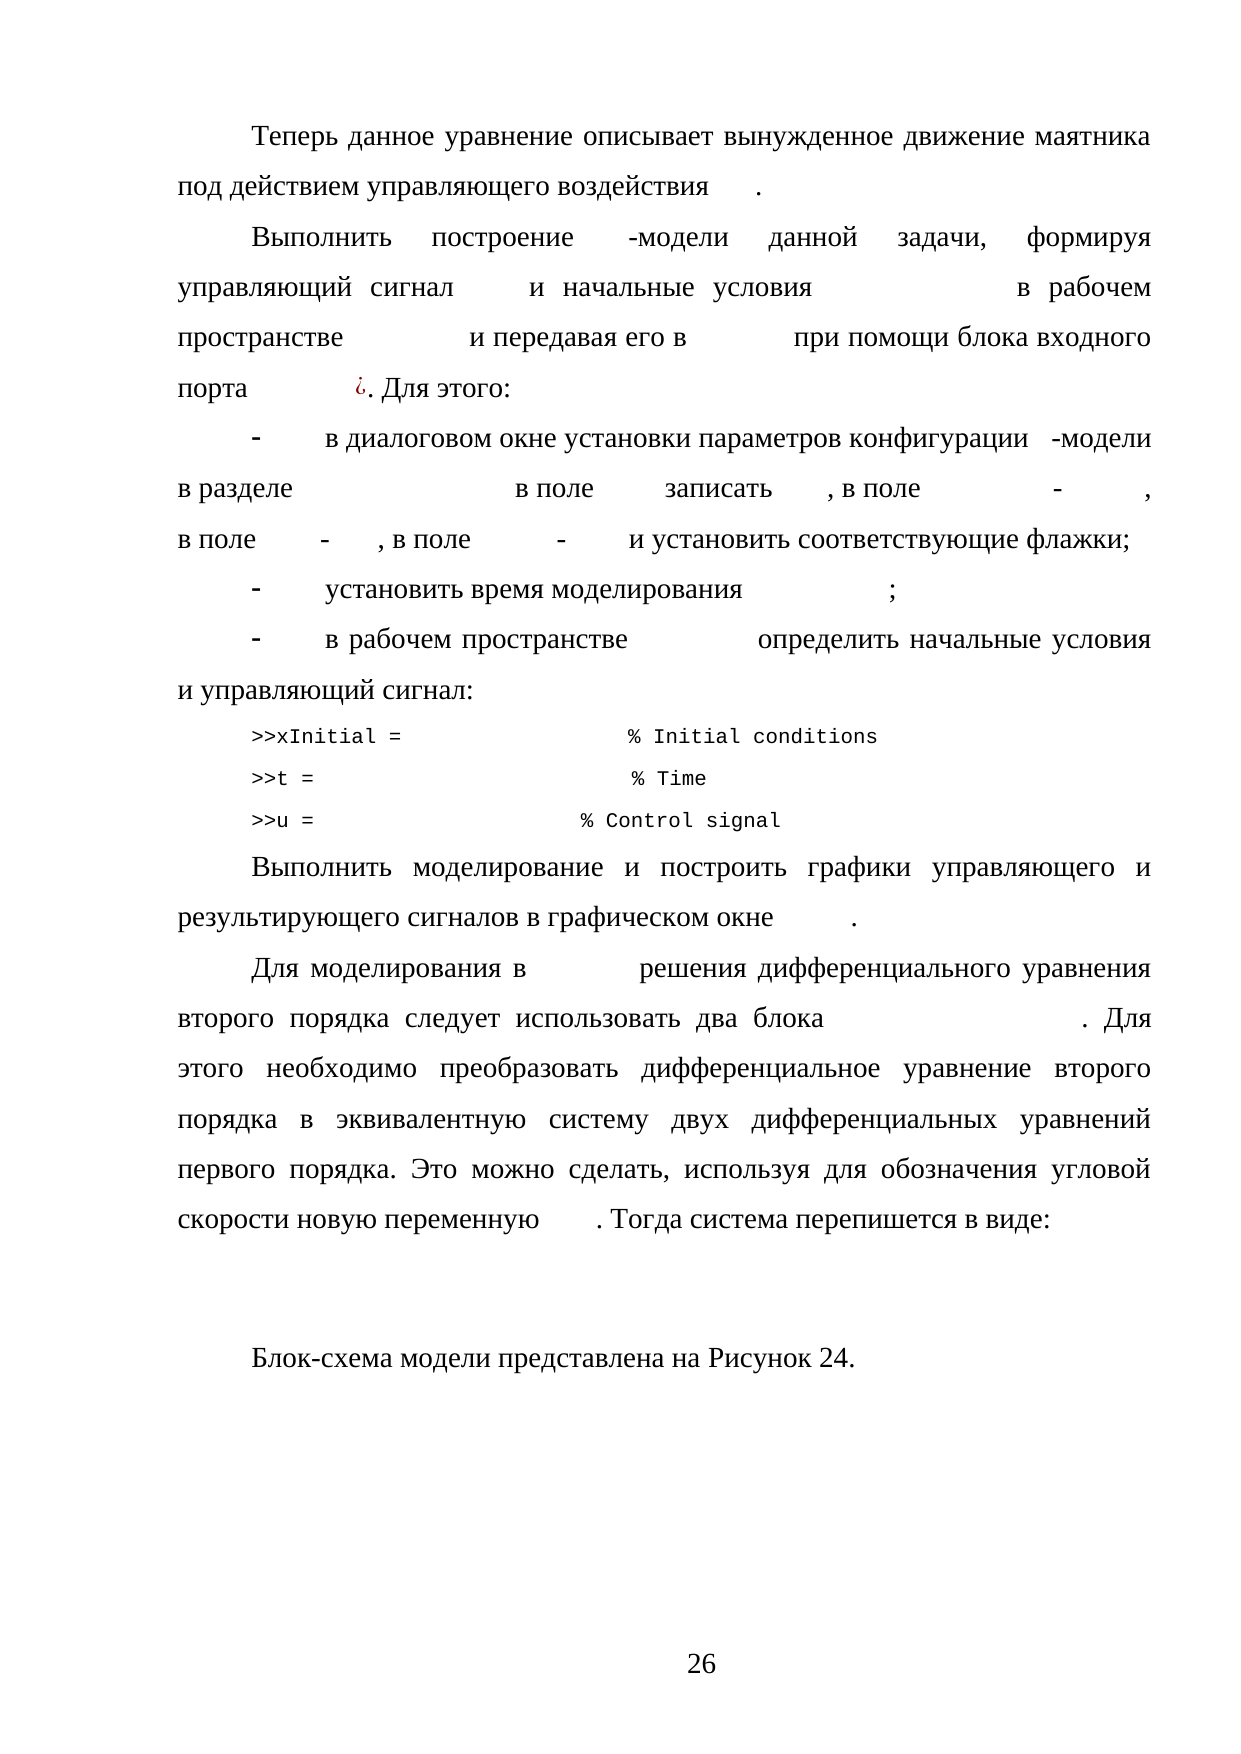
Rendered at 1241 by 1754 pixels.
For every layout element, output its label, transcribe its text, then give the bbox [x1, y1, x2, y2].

list установить время моделирования ; [177, 571, 1152, 605]
text Блок-схема модели представлена на рисунок 24. [177, 1340, 1152, 1373]
text Для моделирования в решения дифференциального уравнения второго порядка следует использовать два блока . Для этого необходимо преобразовать дифференциальное уравнение второго порядка в эквивалентную систему двух дифференциальных уравнений первого порядка. Это можно сделать, используя для обозначения угловой скорости новую переменную . Тогда система перепишется в виде: [177, 950, 1152, 1235]
text Выполнить построение -модели данной задачи, формируя управляющий сигнал и начальные условия в рабочем пространстве и передавая его в при помощи блока входного порта . Для этого: [177, 219, 1152, 403]
text Теперь данное уравнение описывает вынужденное движение маятника под действием управляющего воздействия . [177, 118, 1152, 202]
text >>t = % Time [177, 764, 1152, 795]
text >>xInitial = % Initial conditions [177, 722, 1152, 753]
list в диалоговом окне установки параметров конфигурации -модели в разделе в поле записать , в поле - , в поле - , в поле - и установить соответствующие флажки; [177, 420, 1152, 554]
list в рабочем пространстве определить начальные условия и управляющий сигнал: [177, 621, 1152, 705]
text Выполнить моделирование и построить графики управляющего и результирующего сигналов в графическом окне . [177, 849, 1152, 933]
text >>u = % Control signal [177, 807, 1152, 837]
